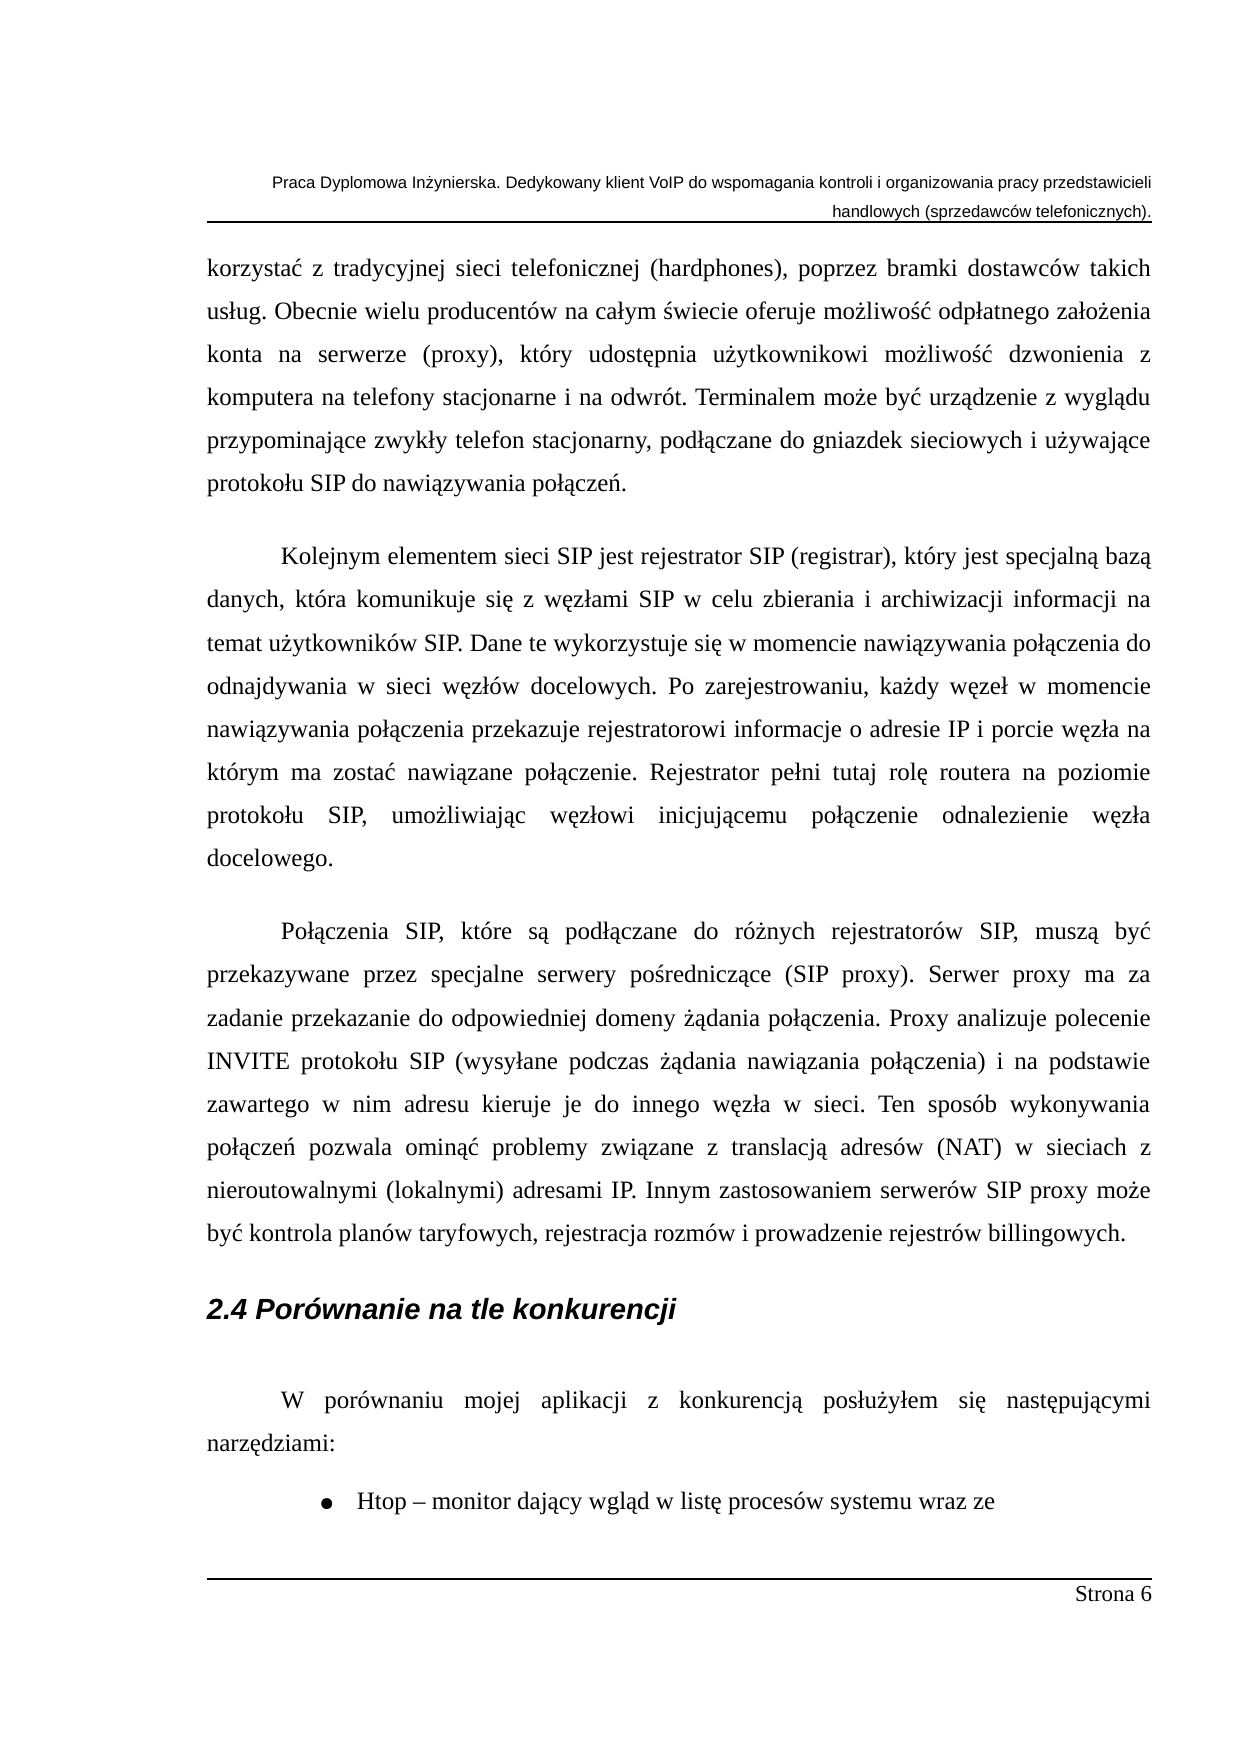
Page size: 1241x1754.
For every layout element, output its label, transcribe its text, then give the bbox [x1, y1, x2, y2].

subtitle 2.4 Porównanie na tle konkurencji [207, 1292, 1152, 1326]
text korzystać z tradycyjnej sieci telefonicznej (hardphones), poprzez bramki dostawców takich usług. Obecnie wielu producentów na całym świecie oferuje możliwość odpłatnego założenia konta na serwerze (proxy), który udostępnia użytkownikowi możliwość dzwonienia z komputera na telefony stacjonarne i na odwrót. Terminalem może być urządzenie z wyglądu przypominające zwykły telefon stacjonarny, podłączane do gniazdek sieciowych i używające protokołu SIP do nawiązywania połączeń. [207, 253, 1152, 497]
text Kolejnym elementem sieci SIP jest rejestrator SIP (registrar), który jest specjalną bazą danych, która komunikuje się z węzłami SIP w celu zbierania i archiwizacji informacji na temat użytkowników SIP. Dane te wykorzystuje się w momencie nawiązywania połączenia do odnajdywania w sieci węzłów docelowych. Po zarejestrowaniu, każdy węzeł w momencie nawiązywania połączenia przekazuje rejestratorowi informacje o adresie IP i porcie węzła na którym ma zostać nawiązane połączenie. Rejestrator pełni tutaj rolę routera na poziomie protokołu SIP, umożliwiając węzłowi inicjującemu połączenie odnalezienie węzła docelowego. [207, 541, 1152, 872]
text W porównaniu mojej aplikacji z konkurencją posłużyłem się następującymi narzędziami: [207, 1385, 1152, 1457]
list Htop – monitor dający wgląd w listę procesów systemu wraz ze [319, 1486, 1122, 1515]
text Połączenia SIP, które są podłączane do różnych rejestratorów SIP, muszą być przekazywane przez specjalne serwery pośredniczące (SIP proxy). Serwer proxy ma za zadanie przekazanie do odpowiedniej domeny żądania połączenia. Proxy analizuje polecenie INVITE protokołu SIP (wysyłane podczas żądania nawiązania połączenia) i na podstawie zawartego w nim adresu kieruje je do innego węzła w sieci. Ten sposób wykonywania połączeń pozwala ominąć problemy związane z translacją adresów (NAT) w sieciach z nieroutowalnymi (lokalnymi) adresami IP. Innym zastosowaniem serwerów SIP proxy może być kontrola planów taryfowych, rejestracja rozmów i prowadzenie rejestrów billingowych. [207, 916, 1152, 1247]
